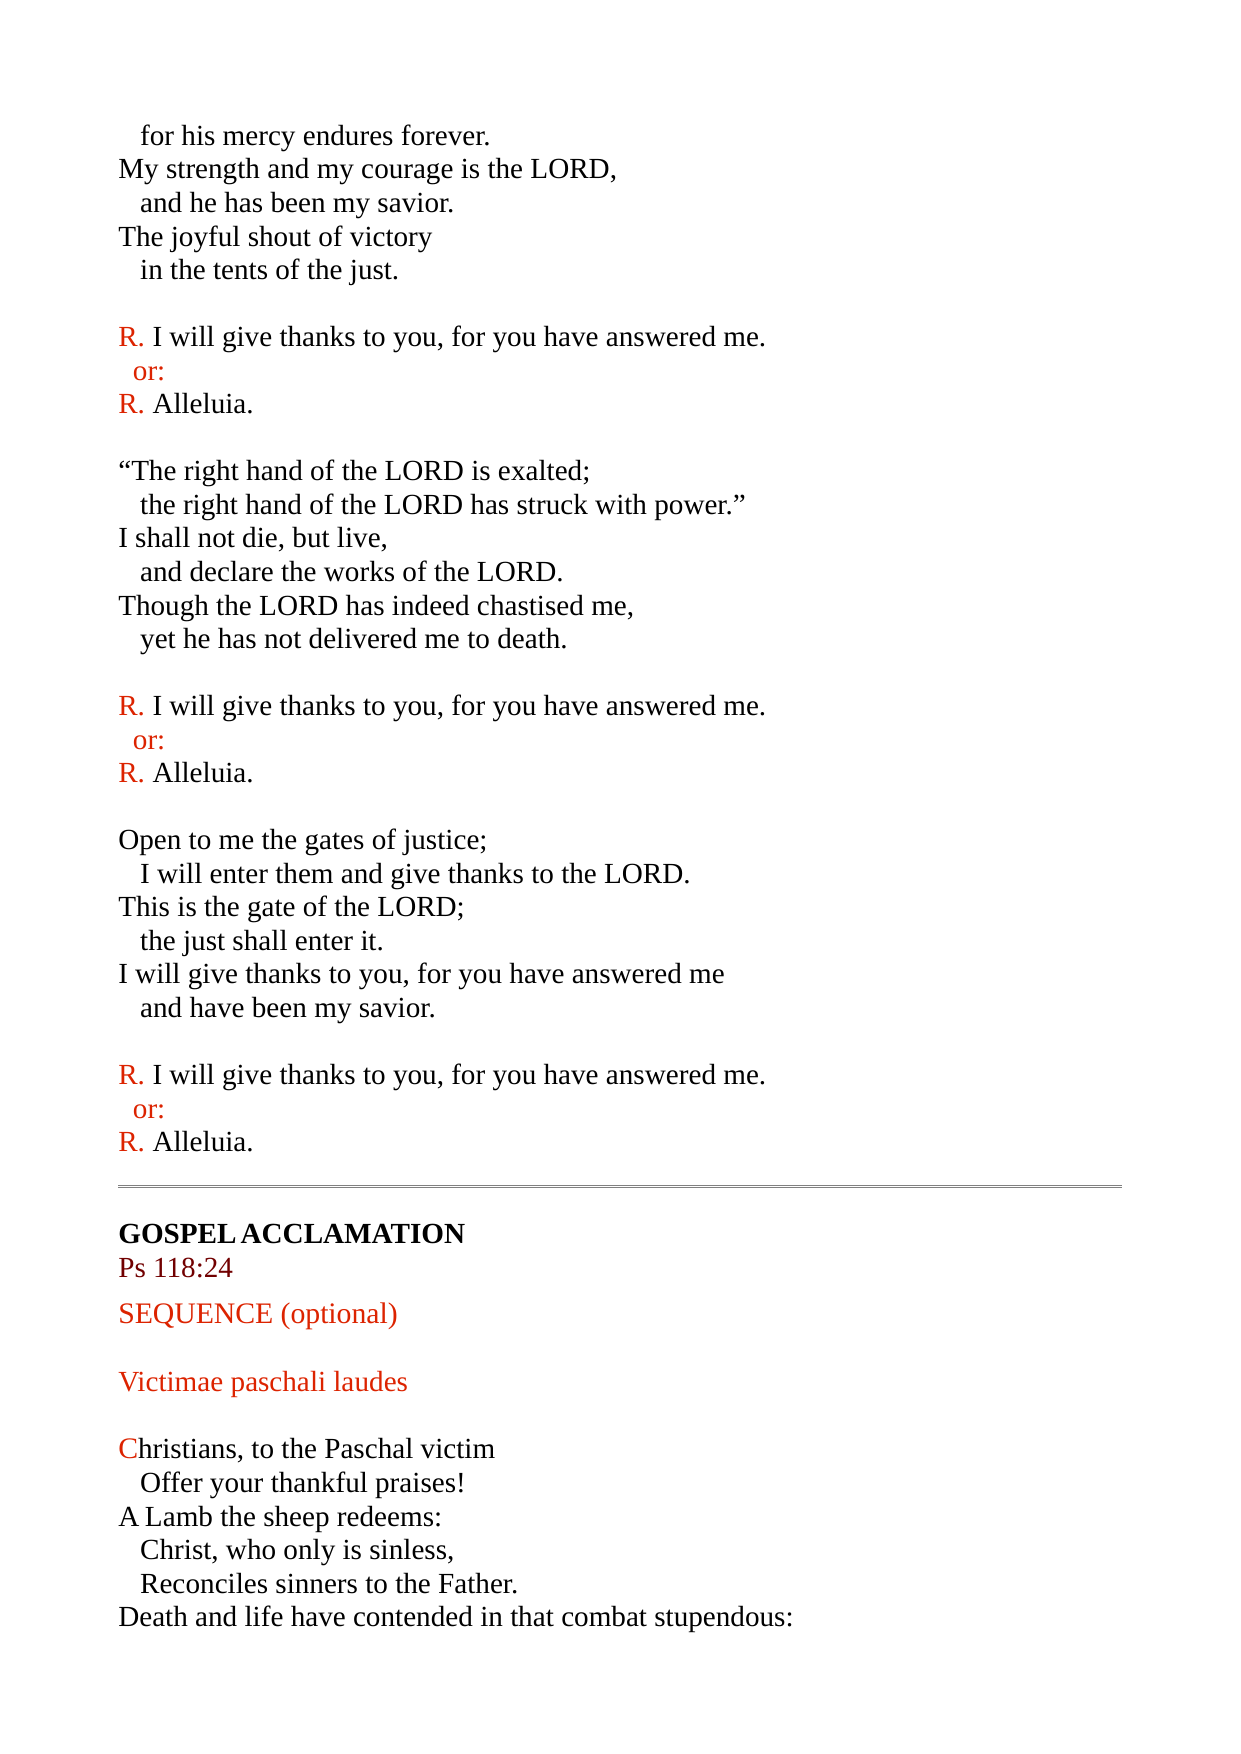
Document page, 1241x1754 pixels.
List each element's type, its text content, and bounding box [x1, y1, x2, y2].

text GOSPEL ACCLAMATION Ps 118:24 [118, 1217, 1122, 1284]
text SEQUENCE (optional) Victimae paschali laudes Christians, to the Paschal victim Offer your thankful praises! A Lamb the sheep redeems: Christ, who only is sinless, Reconciles sinners to the Father. Death and life have contended in that combat stupendous: [118, 1296, 1122, 1633]
text for his mercy endures forever. My strength and my courage is the LORD, and he has been my savior. The joyful shout of victory in the tents of the just. R. I will give thanks to you, for you have answered me. or: R. Alleluia. “The right hand of the LORD is exalted; the right hand of the LORD has struck with power.” I shall not die, but live, and declare the works of the LORD. Though the LORD has indeed chastised me, yet he has not delivered me to death. R. I will give thanks to you, for you have answered me. or: R. Alleluia. Open to me the gates of justice; I will enter them and give thanks to the LORD. This is the gate of the LORD; the just shall enter it. I will give thanks to you, for you have answered me and have been my savior. R. I will give thanks to you, for you have answered me. or: R. Alleluia. [118, 118, 1122, 1158]
